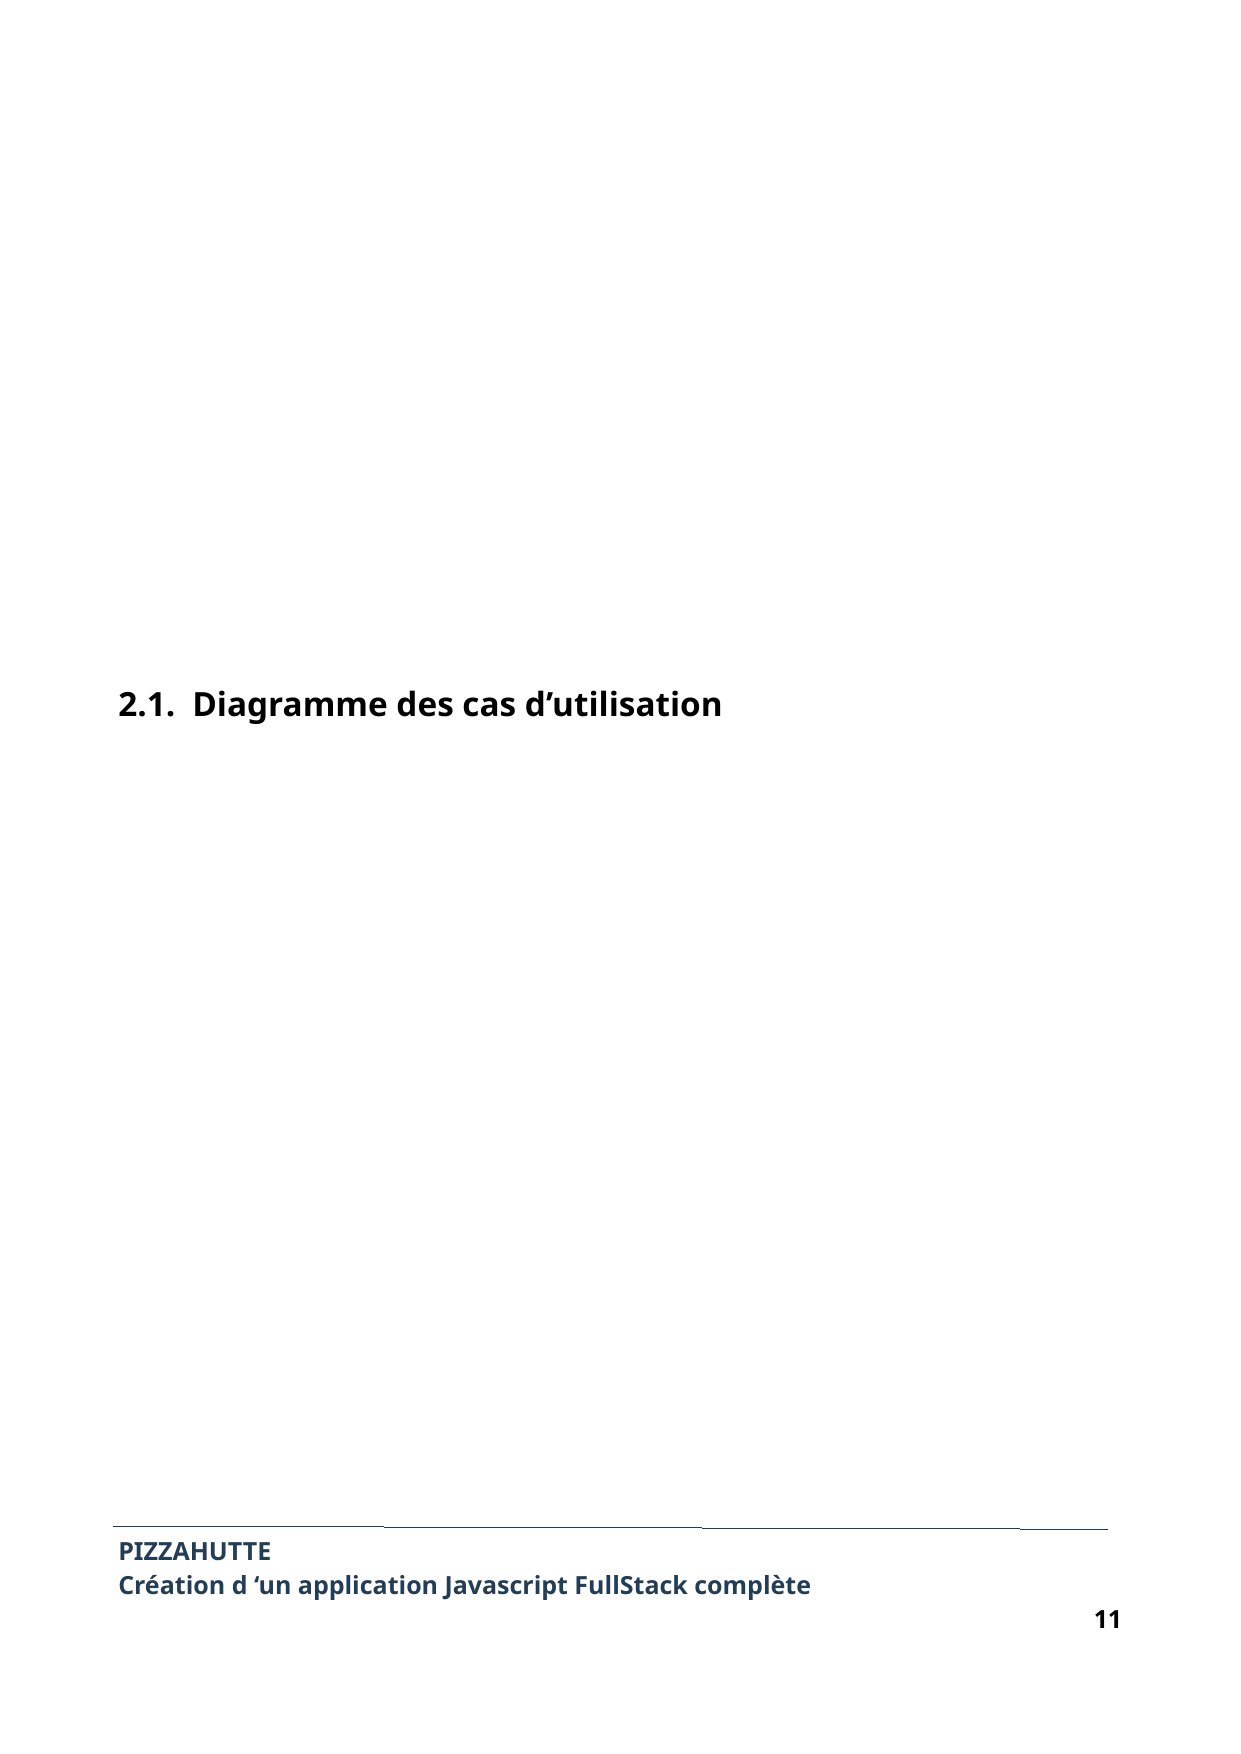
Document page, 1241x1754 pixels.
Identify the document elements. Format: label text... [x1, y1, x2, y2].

subtitle Diagramme des cas d’utilisation [118, 681, 1122, 726]
